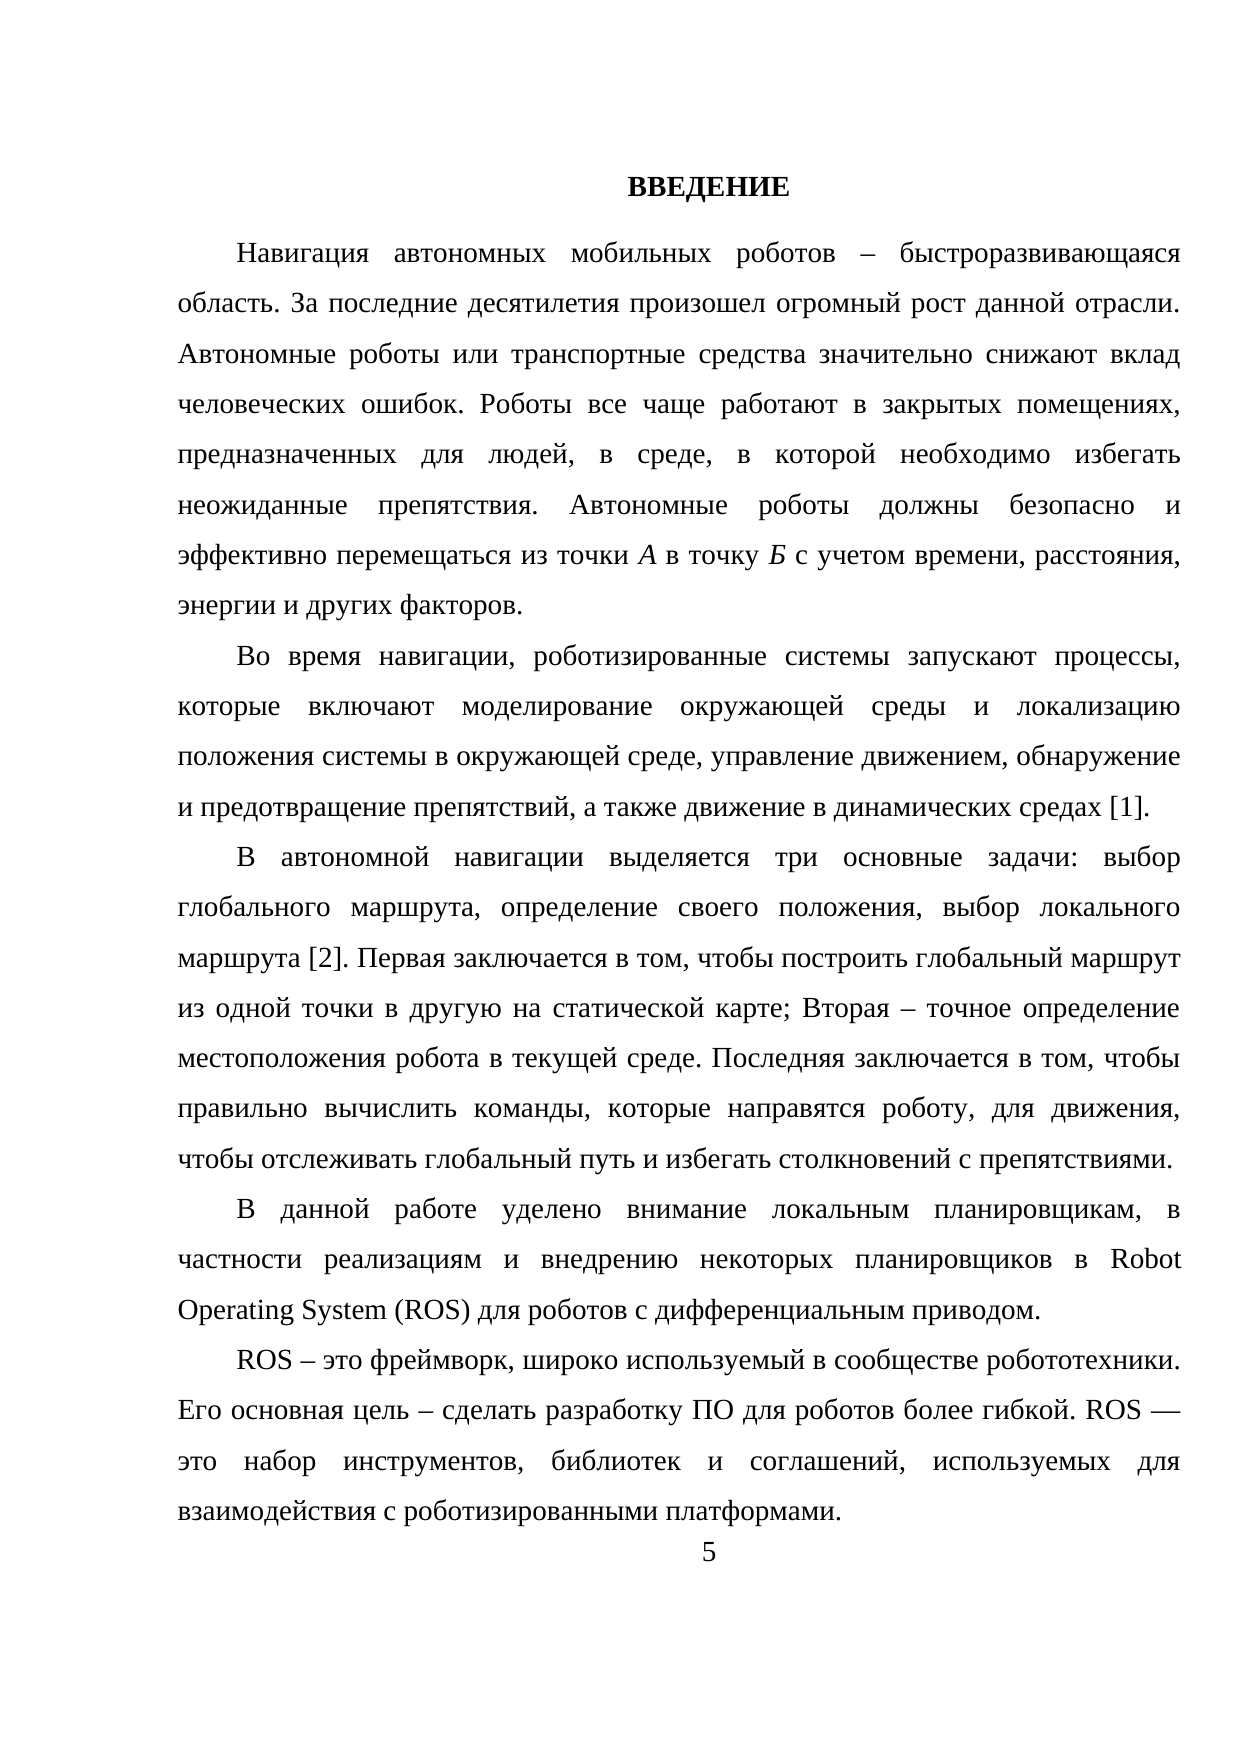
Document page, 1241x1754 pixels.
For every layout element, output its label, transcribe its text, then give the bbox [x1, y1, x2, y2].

text Во время навигации, роботизированные системы запускают процессы, которые включают моделирование окружающей среды и локализацию положения системы в окружающей среде, управление движением, обнаружение и предотвращение препятствий, а также движение в динамических средах [1]. [177, 638, 1181, 822]
subtitle Введение [177, 169, 1181, 202]
text Навигация автономных мобильных роботов – быстроразвивающаяся область. За последние десятилетия произошел огромный рост данной отрасли. Автономные роботы или транспортные средства значительно снижают вклад человеческих ошибок. Роботы все чаще работают в закрытых помещениях, предназначенных для людей, в среде, в которой необходимо избегать неожиданные препятствия. Автономные роботы должны безопасно и эффективно перемещаться из точки А в точку Б с учетом времени, расстояния, энергии и других факторов. [177, 235, 1181, 621]
text В автономной навигации выделяется три основные задачи: выбор глобального маршрута, определение своего положения, выбор локального маршрута [2]. Первая заключается в том, чтобы построить глобальный маршрут из одной точки в другую на статической карте; Вторая – точное определение местоположения робота в текущей среде. Последняя заключается в том, чтобы правильно вычислить команды, которые направятся роботу, для движения, чтобы отслеживать глобальный путь и избегать столкновений с препятствиями. [177, 839, 1181, 1174]
text В данной работе уделено внимание локальным планировщикам, в частности реализациям и внедрению некоторых планировщиков в Robot Operating System (ROS) для роботов с дифференциальным приводом. [177, 1191, 1181, 1325]
text ROS – это фреймворк, широко используемый в сообществе робототехники. Его основная цель – сделать разработку ПО для роботов более гибкой. ROS — это набор инструментов, библиотек и соглашений, используемых для взаимодействия с роботизированными платформами. [177, 1342, 1181, 1527]
